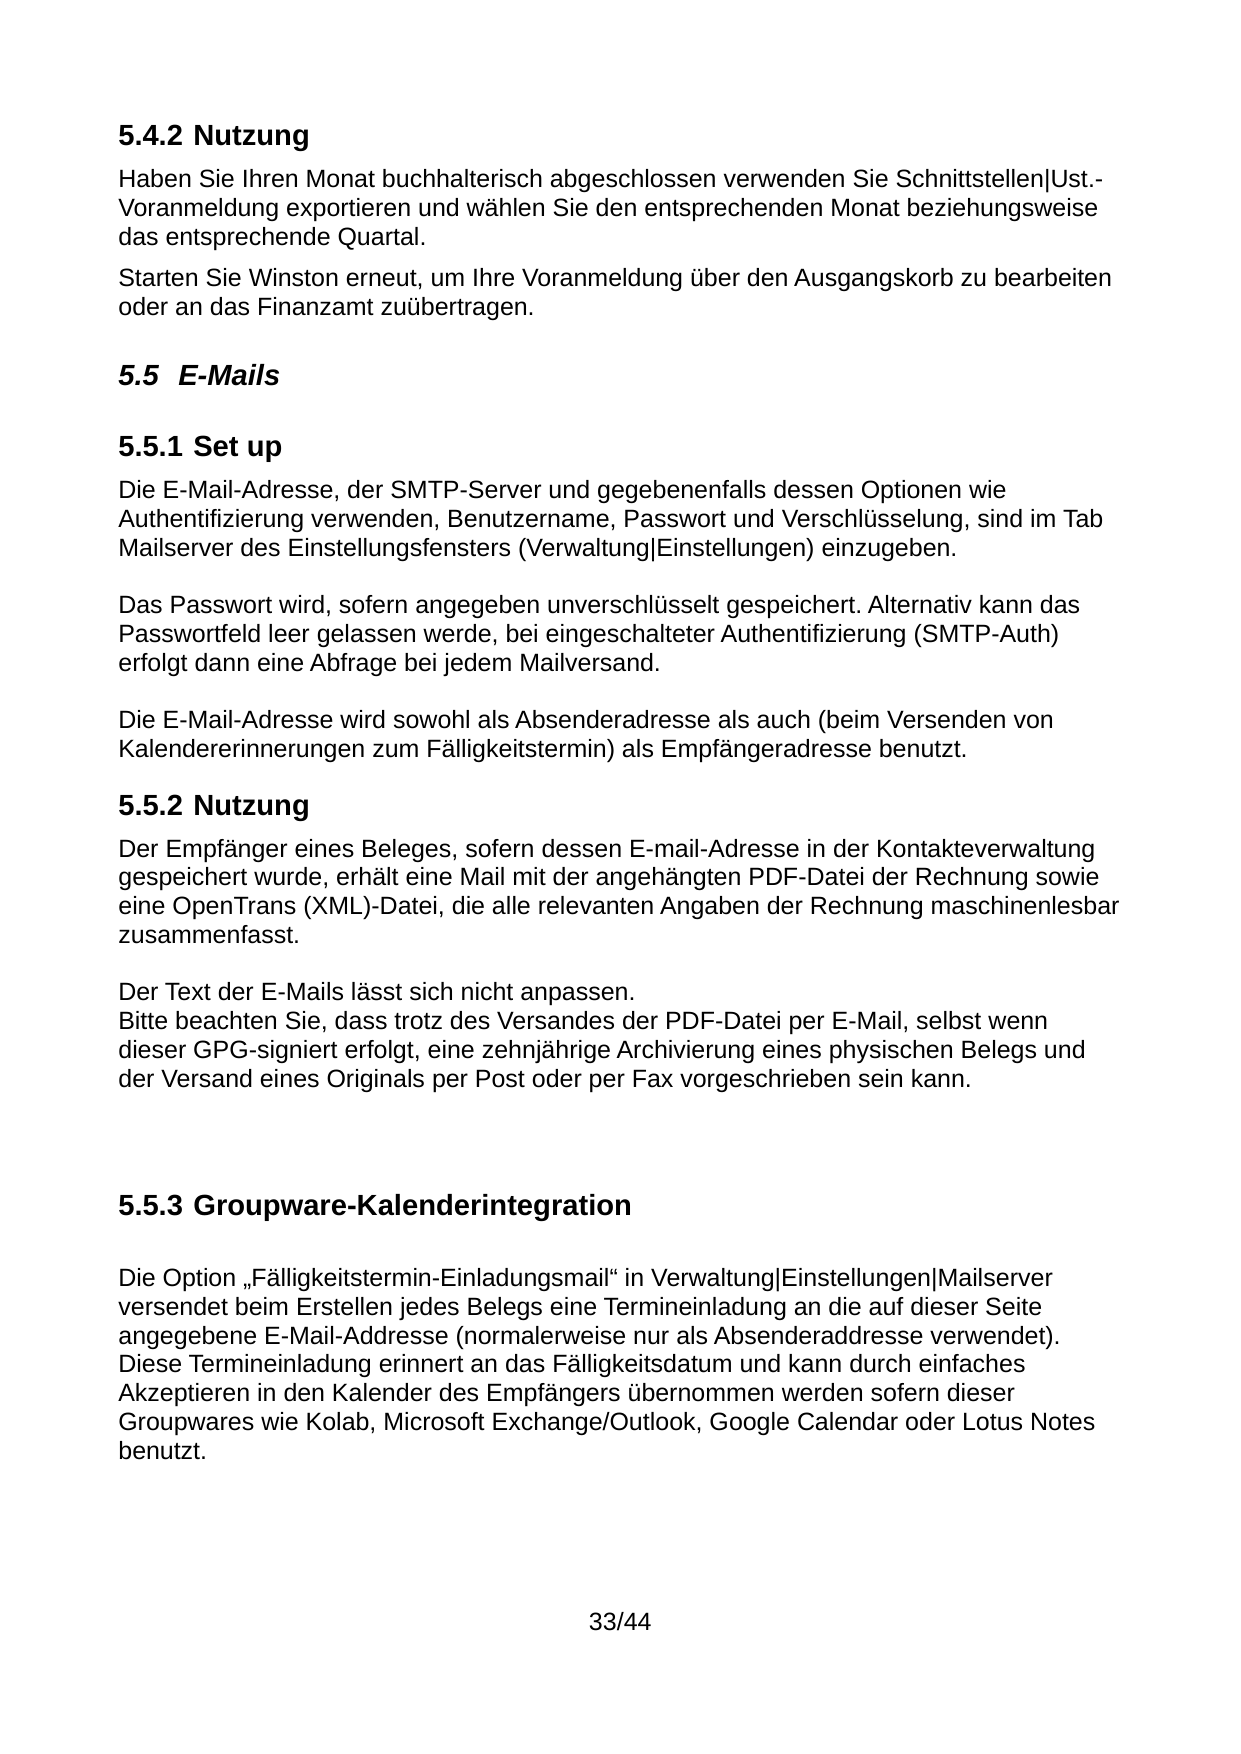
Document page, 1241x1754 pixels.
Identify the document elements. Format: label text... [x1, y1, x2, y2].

subtitle E-Mails [118, 358, 1122, 391]
text Der Text der E-Mails lässt sich nicht anpassen. [118, 977, 1122, 1006]
subtitle Groupware-Kalenderintegration [118, 1188, 1122, 1222]
text Starten Sie Winston erneut, um Ihre Voranmeldung über den Ausgangskorb zu bearbeiten oder an das Finanzamt zuübertragen. [118, 263, 1122, 320]
text Die E-Mail-Adresse wird sowohl als Absenderadresse als auch (beim Versenden von Kalendererinnerungen zum Fälligkeitstermin) als Empfängeradresse benutzt. [118, 705, 1122, 762]
text Das Passwort wird, sofern angegeben unverschlüsselt gespeichert. Alternativ kann das Passwortfeld leer gelassen werde, bei eingeschalteter Authentifizierung (SMTP-Auth) erfolgt dann eine Abfrage bei jedem Mailversand. [118, 590, 1122, 676]
text Die Option „Fälligkeitstermin-Einladungsmail“ in Verwaltung|Einstellungen|Mailserver versendet beim Erstellen jedes Belegs eine Termineinladung an die auf dieser Seite angegebene E-Mail-Addresse (normalerweise nur als Absenderaddresse verwendet). Diese Termineinladung erinnert an das Fälligkeitsdatum und kann durch einfaches Akzeptieren in den Kalender des Empfängers übernommen werden sofern dieser Groupwares wie Kolab, Microsoft Exchange/Outlook, Google Calendar oder Lotus Notes benutzt. [118, 1263, 1122, 1464]
text Haben Sie Ihren Monat buchhalterisch abgeschlossen verwenden Sie Schnittstellen|Ust.-Voranmeldung exportieren und wählen Sie den entsprechenden Monat beziehungsweise das entsprechende Quartal. [118, 164, 1122, 250]
text Der Empfänger eines Beleges, sofern dessen E-mail-Adresse in der Kontakteverwaltung gespeichert wurde, erhält eine Mail mit der angehängten PDF-Datei der Rechnung sowie eine OpenTrans (XML)-Datei, die alle relevanten Angaben der Rechnung maschinenlesbar zusammenfasst. [118, 833, 1122, 948]
subtitle Nutzung [118, 787, 1122, 821]
subtitle Set up [118, 429, 1122, 462]
subtitle Nutzung [118, 118, 1122, 152]
text Bitte beachten Sie, dass trotz des Versandes der PDF-Datei per E-Mail, selbst wenn dieser GPG-signiert erfolgt, eine zehnjährige Archivierung eines physischen Belegs und der Versand eines Originals per Post oder per Fax vorgeschrieben sein kann. [118, 1006, 1122, 1092]
text Die E-Mail-Adresse, der SMTP-Server und gegebenenfalls dessen Optionen wie Authentifizierung verwenden, Benutzername, Passwort und Verschlüsselung, sind im Tab Mailserver des Einstellungsfensters (Verwaltung|Einstellungen) einzugeben. [118, 475, 1122, 561]
